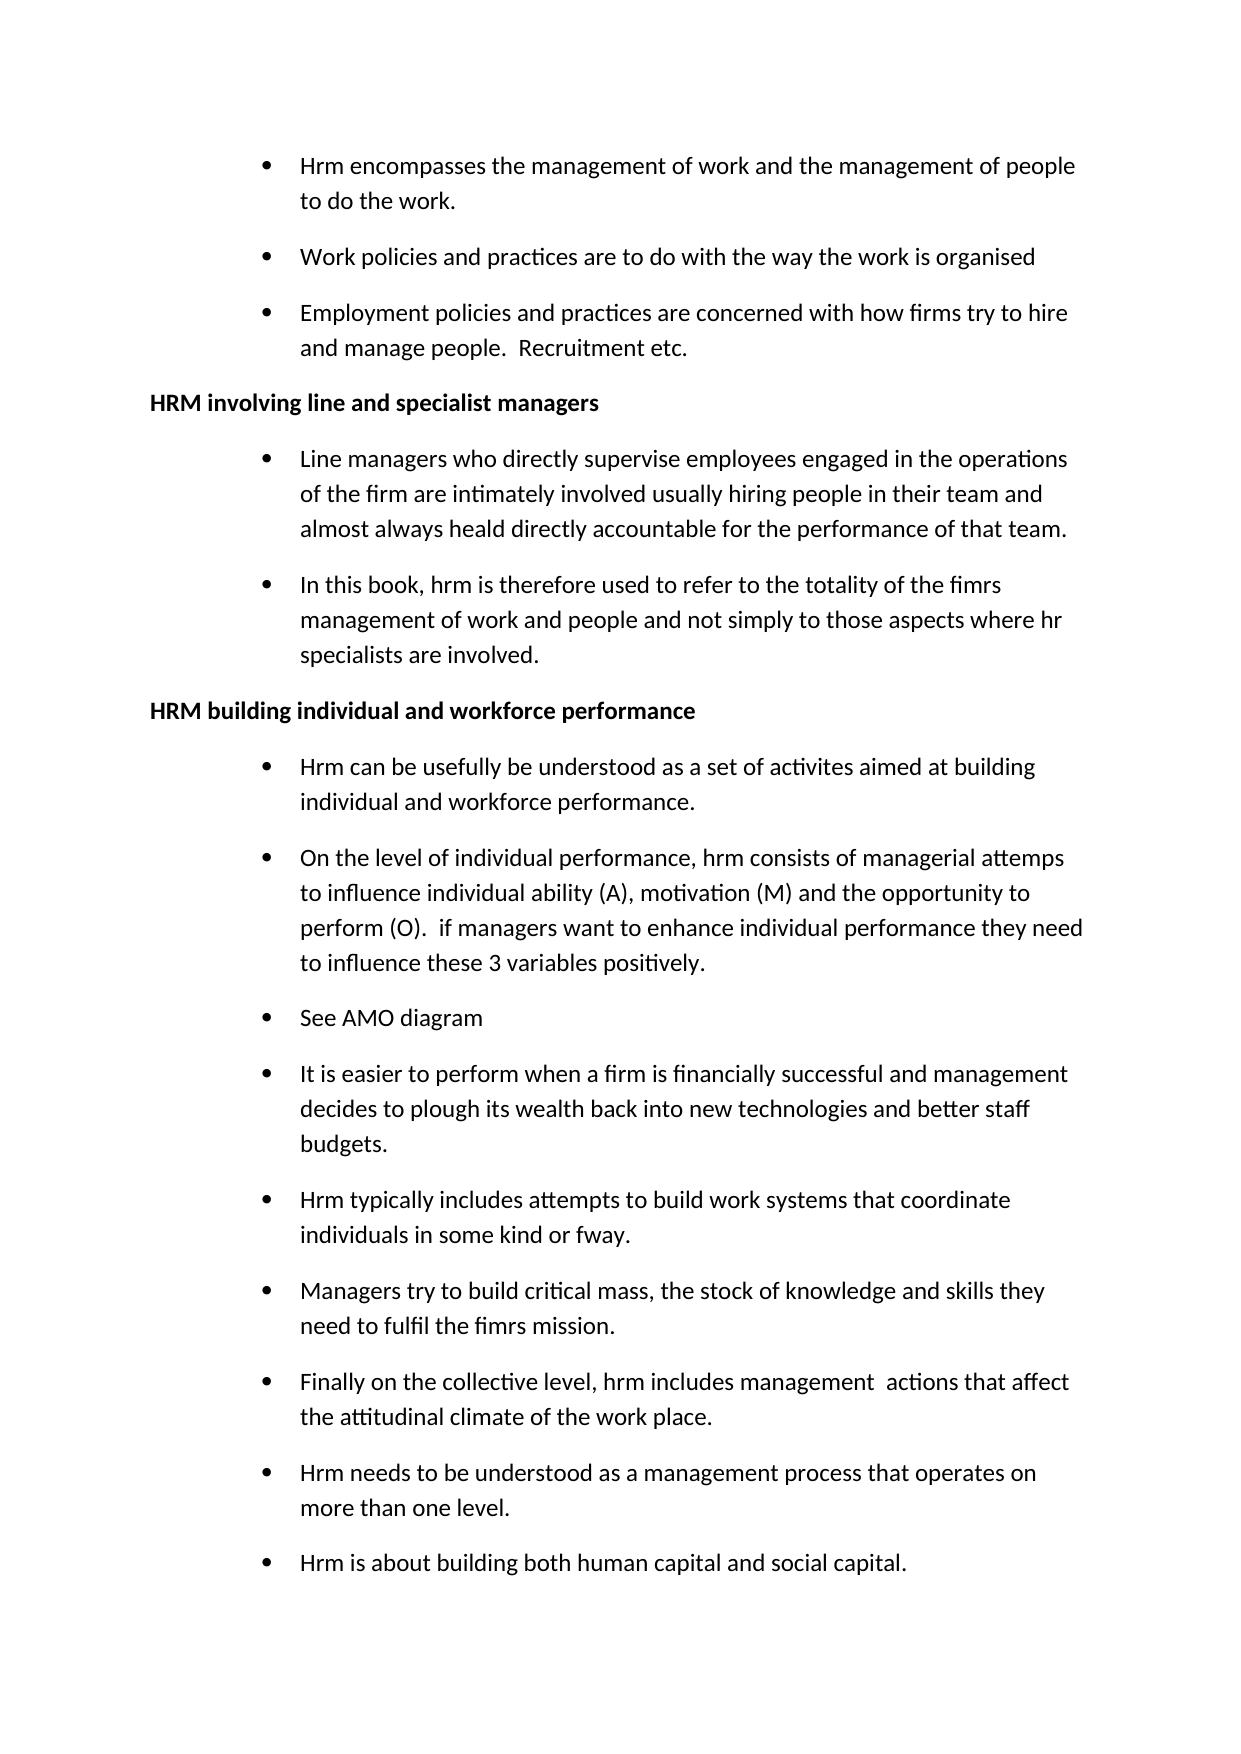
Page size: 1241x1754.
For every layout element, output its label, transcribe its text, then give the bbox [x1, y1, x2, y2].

list Hrm can be usefully be understood as a set of activites aimed at building individual and workforce performance. [262, 751, 1090, 816]
list See AMO diagram [262, 1002, 1090, 1033]
list Hrm encompasses the management of work and the management of people to do the work. [262, 150, 1090, 216]
list Work policies and practices are to do with the way the work is organised [262, 241, 1090, 271]
list Hrm is about building both human capital and social capital. [262, 1547, 1090, 1578]
text HRM involving line and specialist managers [150, 387, 1090, 418]
list It is easier to perform when a firm is financially successful and management decides to plough its wealth back into new technologies and better staff budgets. [262, 1058, 1090, 1159]
list In this book, hrm is therefore used to refer to the totality of the fimrs management of work and people and not simply to those aspects where hr specialists are involved. [262, 569, 1090, 670]
list Employment policies and practices are concerned with how firms try to hire and manage people. Recruitment etc. [262, 297, 1090, 362]
list Hrm typically includes attempts to build work systems that coordinate individuals in some kind or fway. [262, 1184, 1090, 1250]
list Finally on the collective level, hrm includes management actions that affect the attitudinal climate of the work place. [262, 1366, 1090, 1431]
list Managers try to build critical mass, the stock of knowledge and skills they need to fulfil the fimrs mission. [262, 1275, 1090, 1341]
list Hrm needs to be understood as a management process that operates on more than one level. [262, 1457, 1090, 1522]
list On the level of individual performance, hrm consists of managerial attemps to influence individual ability (A), motivation (M) and the opportunity to perform (O). if managers want to enhance individual performance they need to influence these 3 variables positively. [262, 842, 1090, 977]
list Line managers who directly supervise employees engaged in the operations of the firm are intimately involved usually hiring people in their team and almost always heald directly accountable for the performance of that team. [262, 443, 1090, 544]
text HRM building individual and workforce performance [150, 695, 1090, 726]
